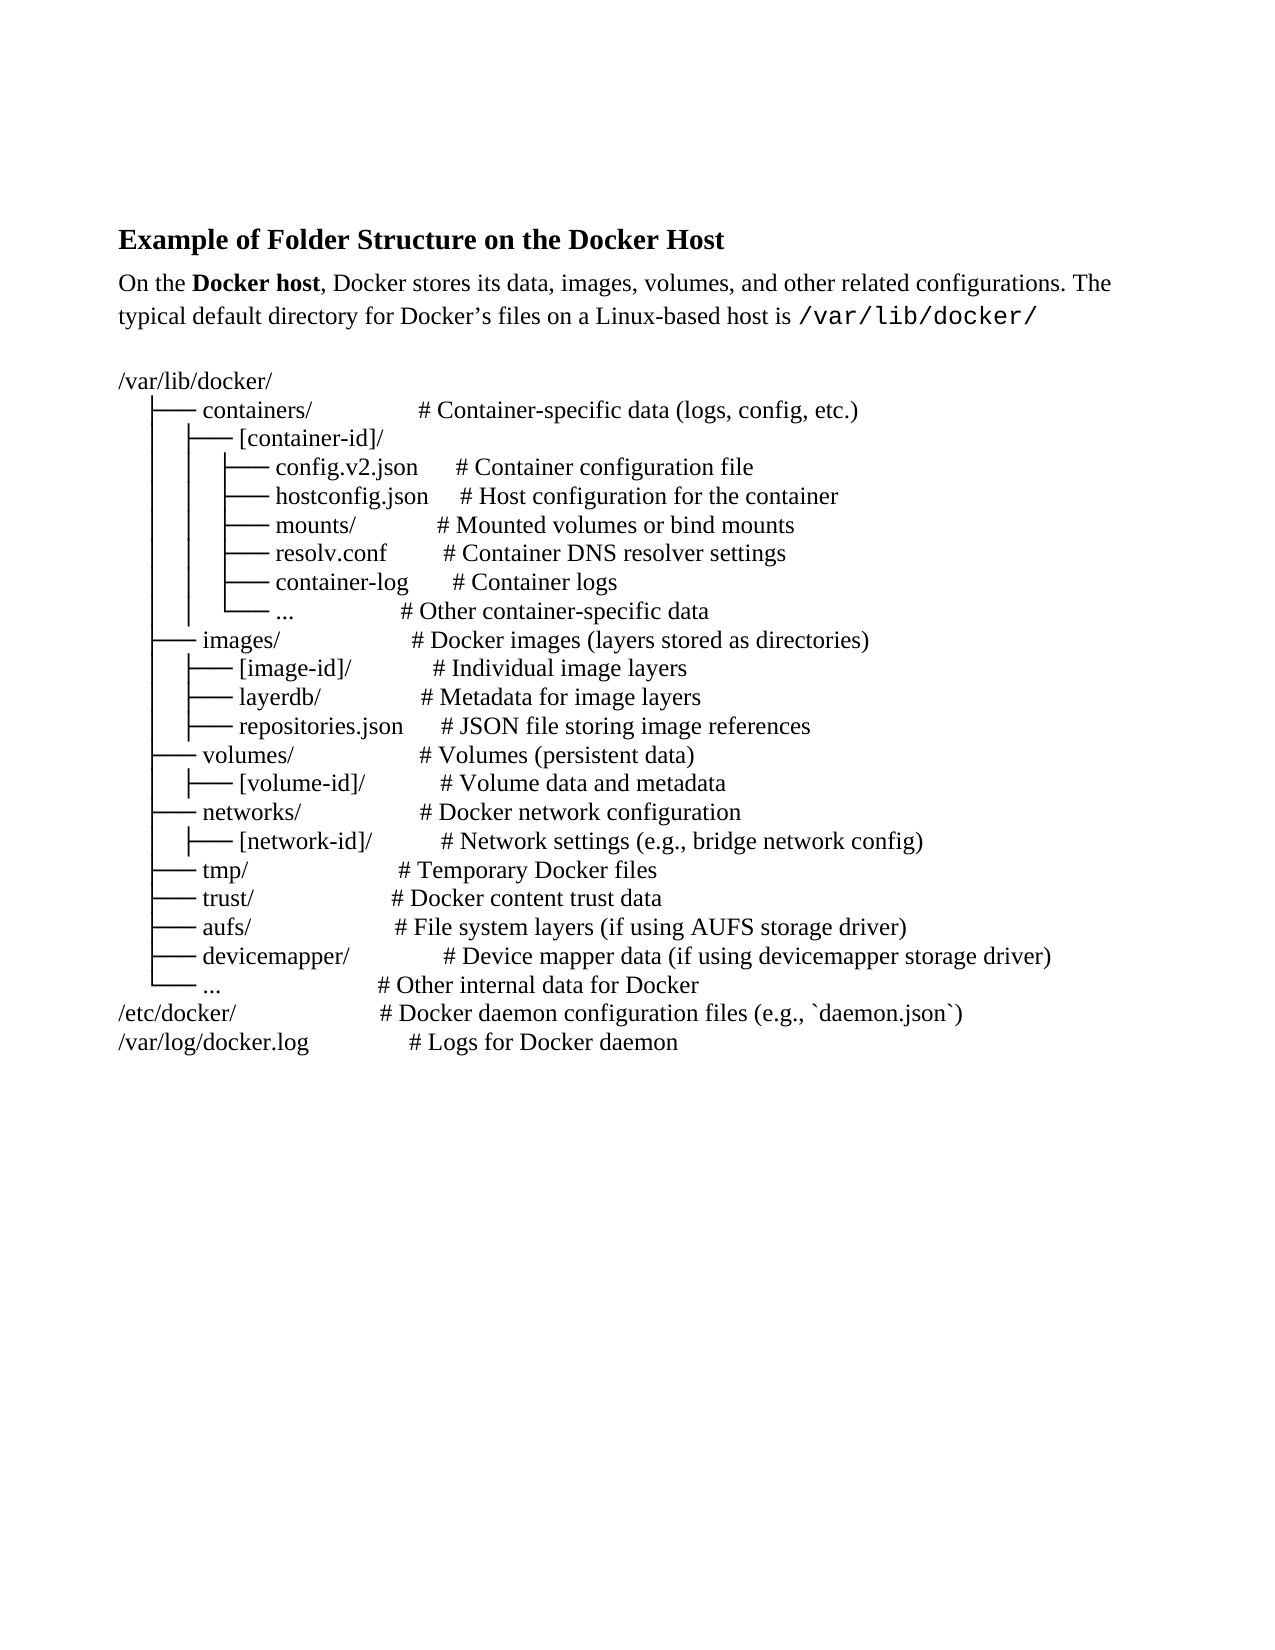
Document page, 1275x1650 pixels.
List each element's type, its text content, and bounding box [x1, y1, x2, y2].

text │ ├── [container-id]/ [189, 423, 1157, 452]
text │ ├── [container-id]/ [153, 423, 187, 452]
text ├── trust/ # Docker content trust data [153, 883, 1157, 912]
text ├── trust/ # Docker content trust data [118, 883, 151, 912]
text │ │ ├── hostconfig.json # Host configuration for the container [226, 481, 1157, 510]
text │ │ ├── config.v2.json # Container configuration file [226, 452, 1157, 481]
text ├── devicemapper/ # Device mapper data (if using devicemapper storage driver) [153, 941, 1157, 970]
text │ │ └── ... # Other container-specific data [189, 596, 1157, 625]
text ├── tmp/ # Temporary Docker files [153, 855, 1157, 883]
text │ │ ├── container-log # Container logs [118, 567, 151, 596]
text ├── volumes/ # Volumes (persistent data) [153, 740, 1157, 768]
text │ ├── [volume-id]/ # Volume data and metadata [189, 768, 1157, 797]
subtitle Example of Folder Structure on the Docker Host [118, 222, 1157, 256]
text │ ├── [volume-id]/ # Volume data and metadata [153, 768, 187, 797]
text /etc/docker/ # Docker daemon configuration files (e.g., `daemon.json`) [118, 998, 1157, 1027]
text │ ├── [image-id]/ # Individual image layers [153, 653, 187, 682]
text ├── containers/ # Container-specific data (logs, config, etc.) [153, 395, 1157, 423]
text ├── networks/ # Docker network configuration [118, 797, 151, 826]
text │ │ └── ... # Other container-specific data [118, 596, 151, 625]
text ├── aufs/ # File system layers (if using AUFS storage driver) [153, 912, 1157, 941]
text /var/lib/docker/ [118, 366, 1157, 395]
text │ ├── [image-id]/ # Individual image layers [118, 653, 151, 682]
text │ ├── [network-id]/ # Network settings (e.g., bridge network config) [189, 826, 1157, 855]
text │ │ ├── container-log # Container logs [189, 567, 224, 596]
text │ │ ├── mounts/ # Mounted volumes or bind mounts [226, 510, 1157, 538]
text │ │ ├── container-log # Container logs [153, 567, 187, 596]
text │ │ ├── resolv.conf # Container DNS resolver settings [226, 538, 1157, 567]
text │ │ └── ... # Other container-specific data [153, 596, 187, 625]
text │ │ ├── mounts/ # Mounted volumes or bind mounts [189, 510, 224, 538]
text │ ├── layerdb/ # Metadata for image layers [118, 682, 151, 711]
text ├── images/ # Docker images (layers stored as directories) [153, 625, 1157, 653]
text │ ├── [container-id]/ [118, 423, 151, 452]
text │ ├── [volume-id]/ # Volume data and metadata [118, 768, 151, 797]
text │ │ ├── container-log # Container logs [226, 567, 1157, 596]
text ├── networks/ # Docker network configuration [153, 797, 1157, 826]
text │ ├── repositories.json # JSON file storing image references [189, 711, 1157, 740]
text │ ├── layerdb/ # Metadata for image layers [189, 682, 1157, 711]
text │ ├── layerdb/ # Metadata for image layers [153, 682, 187, 711]
text ├── tmp/ # Temporary Docker files [118, 855, 151, 883]
text └── ... # Other internal data for Docker [118, 970, 1157, 998]
text On the Docker host, Docker stores its data, images, volumes, and other related configurations. The typical default directory for Docker’s files on a Linux-based host is /var/lib/docker/ [118, 268, 1157, 332]
text ├── volumes/ # Volumes (persistent data) [118, 740, 151, 768]
text /var/log/docker.log # Logs for Docker daemon [118, 1027, 1157, 1056]
text │ ├── [image-id]/ # Individual image layers [189, 653, 1157, 682]
